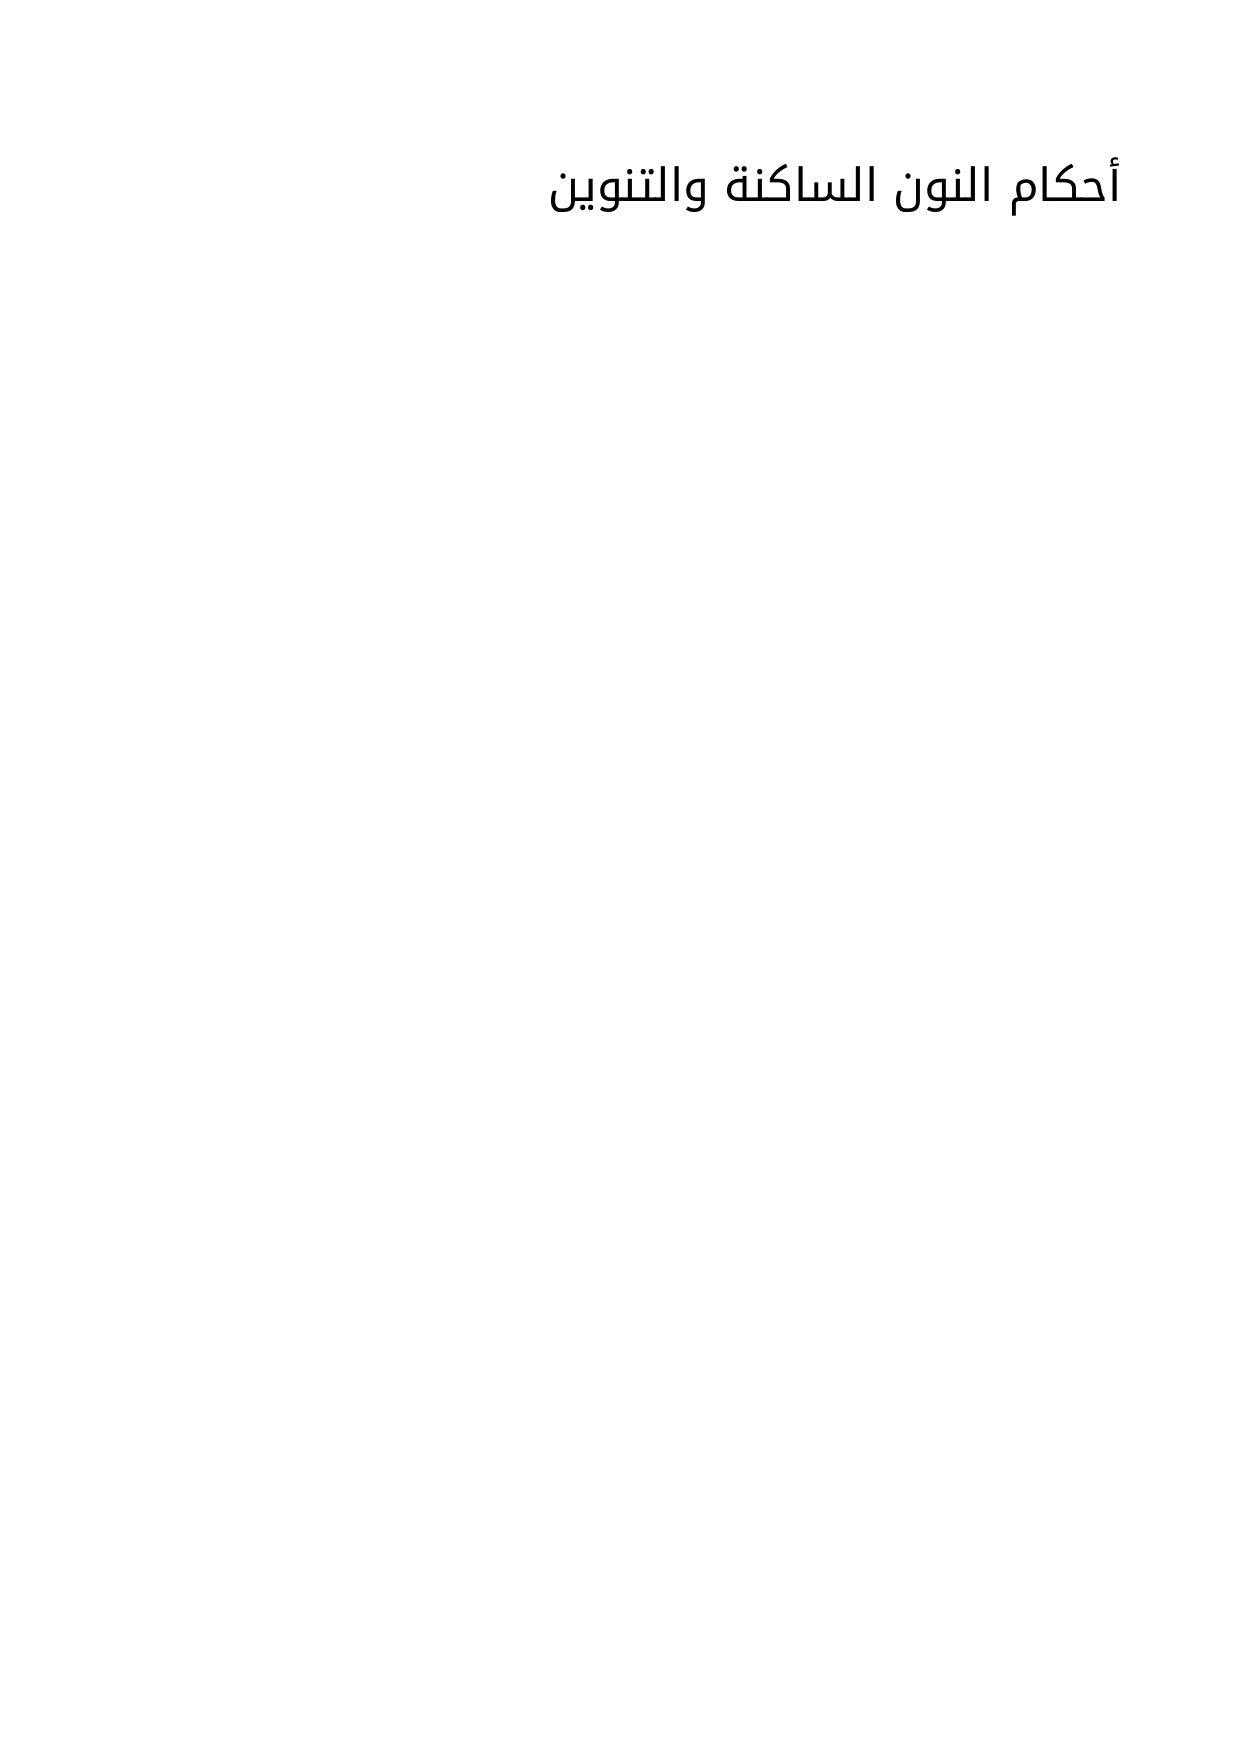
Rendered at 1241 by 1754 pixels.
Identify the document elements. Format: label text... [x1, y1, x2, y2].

subtitle أحكام النون الساكنة والتنوين [118, 143, 1122, 230]
